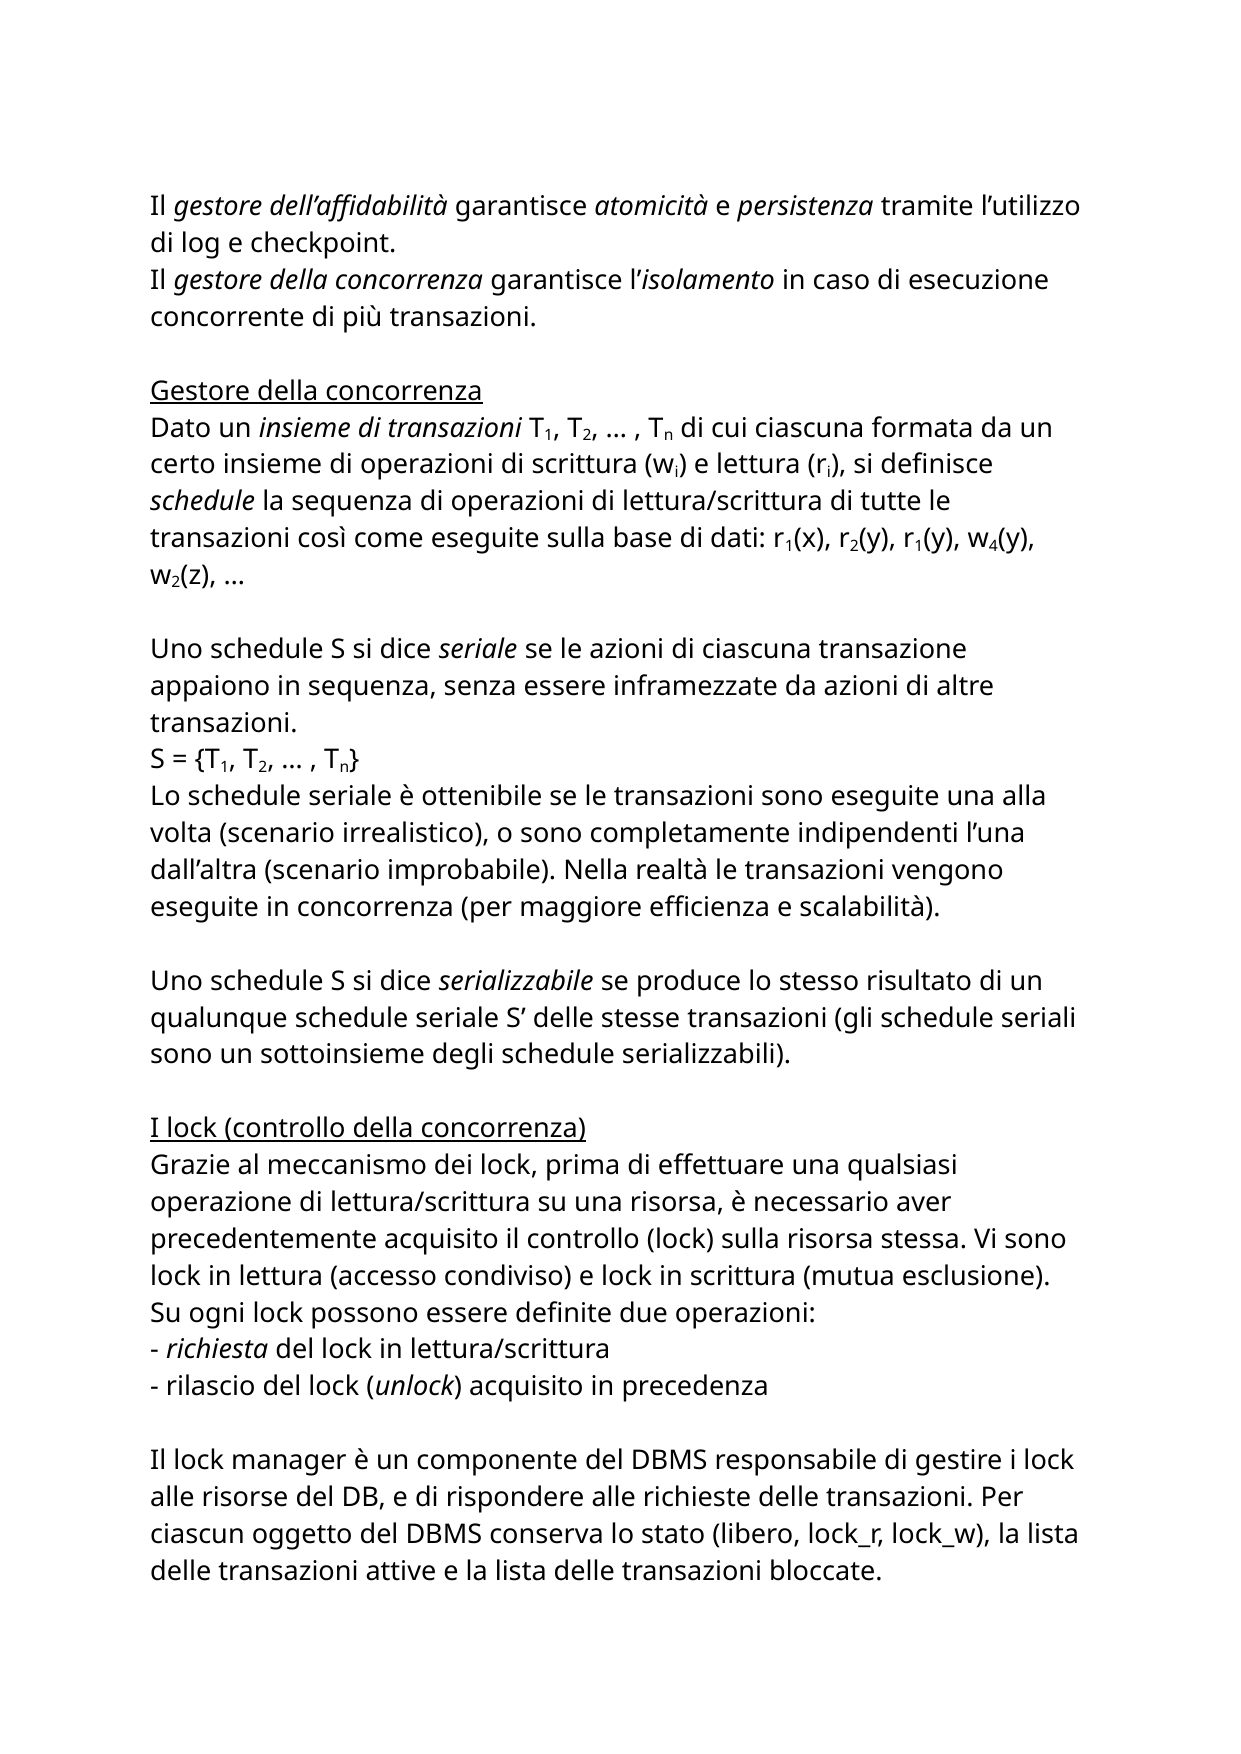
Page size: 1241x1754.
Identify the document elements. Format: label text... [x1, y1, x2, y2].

text Gestore della concorrenza [150, 371, 1090, 408]
text - richiesta del lock in lettura/scrittura [150, 1330, 1090, 1367]
text Uno schedule S si dice seriale se le azioni di ciascuna transazione appaiono in sequenza, senza essere inframezzate da azioni di altre transazioni. [150, 629, 1090, 740]
text - rilascio del lock (unlock) acquisito in precedenza [150, 1367, 1090, 1404]
text Uno schedule S si dice serializzabile se produce lo stesso risultato di un qualunque schedule seriale S’ delle stesse transazioni (gli schedule seriali sono un sottoinsieme degli schedule serializzabili). [150, 961, 1090, 1072]
text I lock (controllo della concorrenza) [150, 1109, 1090, 1146]
text S = {T1, T2, … , Tn} [150, 740, 1090, 777]
text Grazie al meccanismo dei lock, prima di effettuare una qualsiasi operazione di lettura/scrittura su una risorsa, è necessario aver precedentemente acquisito il controllo (lock) sulla risorsa stessa. Vi sono lock in lettura (accesso condiviso) e lock in scrittura (mutua esclusione). [150, 1146, 1090, 1293]
text Il lock manager è un componente del DBMS responsabile di gestire i lock alle risorse del DB, e di rispondere alle richieste delle transazioni. Per ciascun oggetto del DBMS conserva lo stato (libero, lock_r, lock_w), la lista delle transazioni attive e la lista delle transazioni bloccate. [150, 1441, 1090, 1588]
text Lo schedule seriale è ottenibile se le transazioni sono eseguite una alla volta (scenario irrealistico), o sono completamente indipendenti l’una dall’altra (scenario improbabile). Nella realtà le transazioni vengono eseguite in concorrenza (per maggiore efficienza e scalabilità). [150, 777, 1090, 924]
text Il gestore della concorrenza garantisce l’isolamento in caso di esecuzione concorrente di più transazioni. [150, 261, 1090, 334]
text Su ogni lock possono essere definite due operazioni: [150, 1293, 1090, 1330]
text Dato un insieme di transazioni T1, T2, … , Tn di cui ciascuna formata da un certo insieme di operazioni di scrittura (wi) e lettura (ri), si definisce schedule la sequenza di operazioni di lettura/scrittura di tutte le transazioni così come eseguite sulla base di dati: r1(x), r2(y), r1(y), w4(y), w2(z), … [150, 408, 1090, 592]
text Il gestore dell’affidabilità garantisce atomicità e persistenza tramite l’utilizzo di log e checkpoint. [150, 187, 1090, 261]
